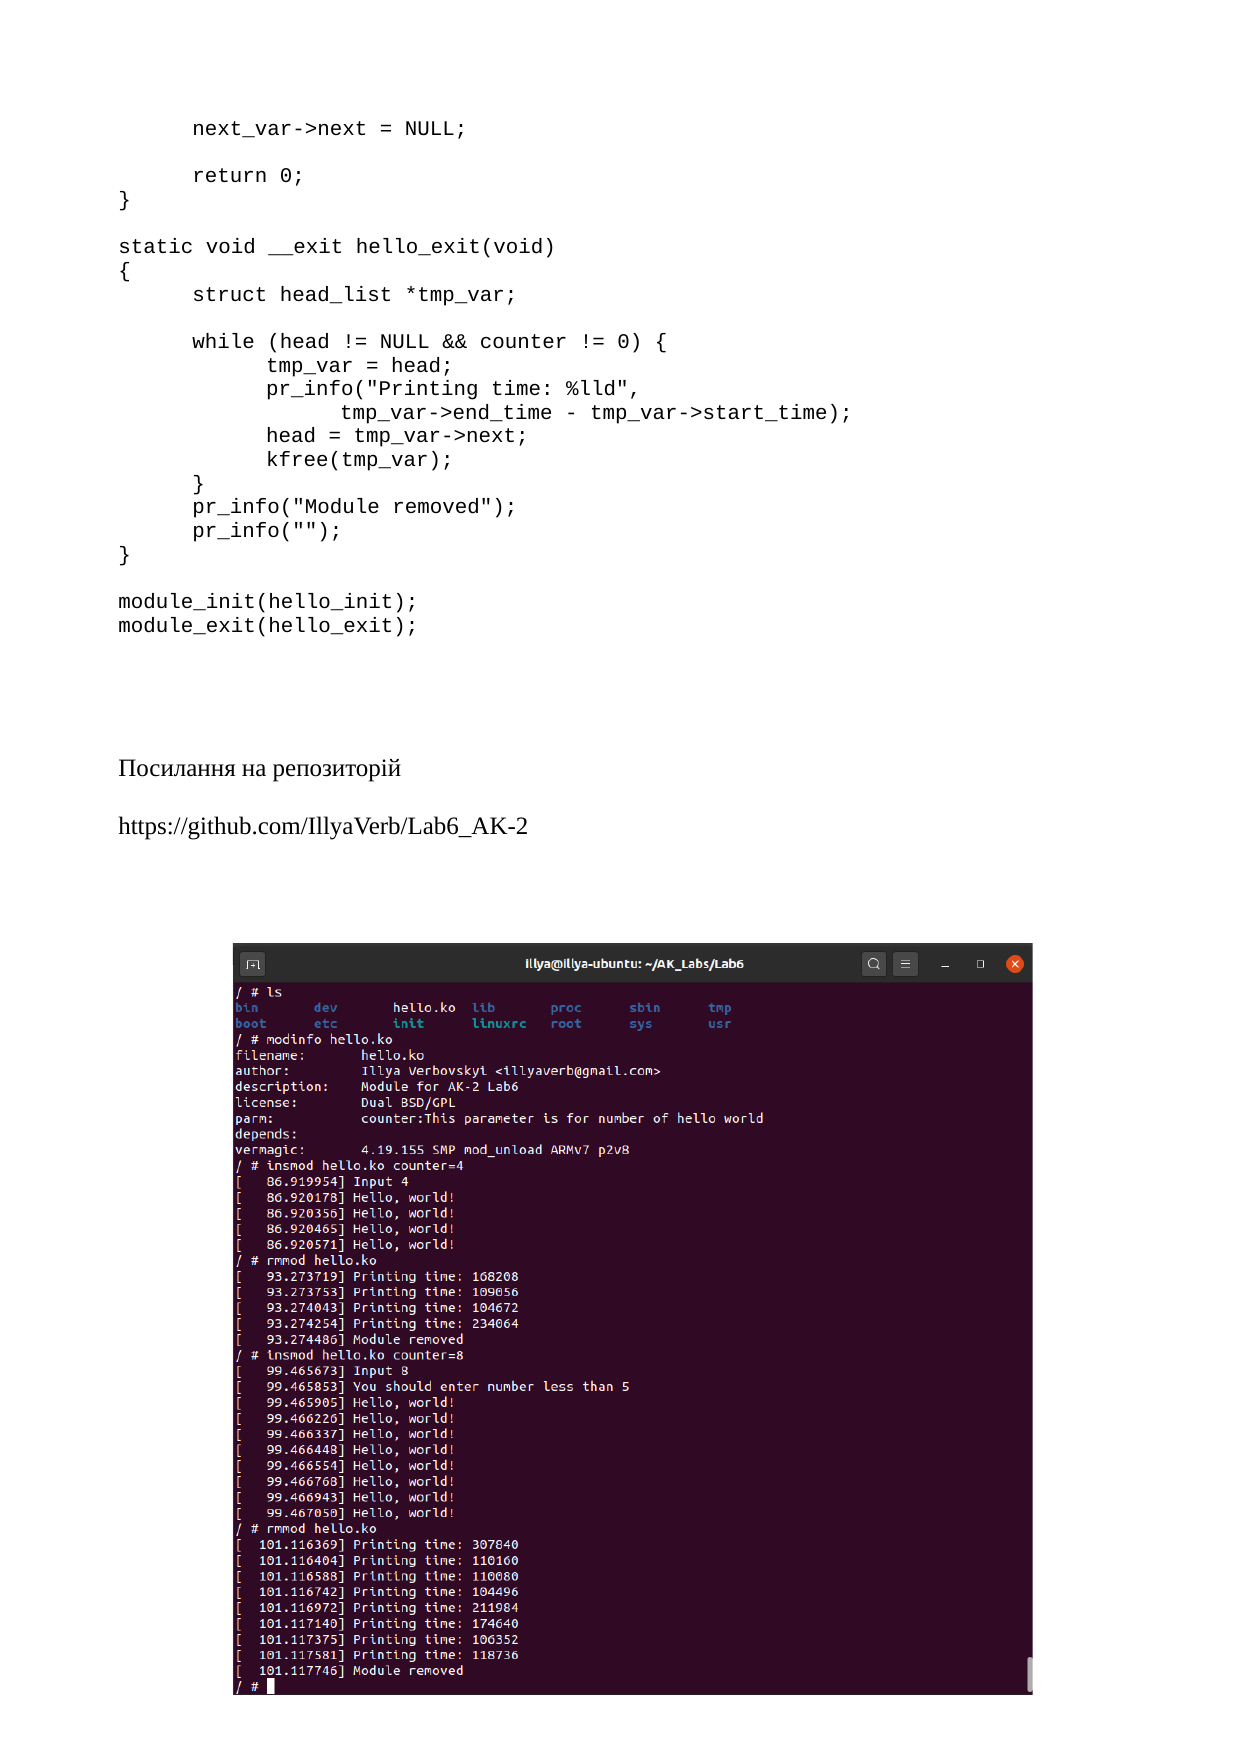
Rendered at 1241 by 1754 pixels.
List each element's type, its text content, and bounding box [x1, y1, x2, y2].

text pr_info(""); [118, 520, 1122, 544]
text kfree(tmp_var); [118, 449, 1122, 473]
text static void __exit hello_exit(void) [118, 236, 1122, 260]
text while (head != NULL && counter != 0) { [118, 331, 1122, 354]
picture [677, 943, 1033, 1695]
text module_init(hello_init); [118, 591, 1122, 615]
text pr_info("Module removed"); [118, 496, 1122, 520]
text } [118, 189, 1122, 213]
text head = tmp_var->next; [118, 426, 1122, 449]
text tmp_var = head; [118, 354, 1122, 378]
text { [118, 260, 1122, 284]
text pr_info("Printing time: %lld", [118, 378, 1122, 402]
text module_exit(hello_exit); [118, 615, 1122, 638]
text struct head_list *tmp_var; [118, 284, 1122, 307]
text next_var->next = NULL; [118, 118, 1122, 142]
text return 0; [118, 165, 1122, 189]
text https://github.com/IllyaVerb/Lab6_AK-2 [118, 811, 1122, 839]
text tmp_var->end_time - tmp_var->start_time); [118, 402, 1122, 426]
text } [118, 473, 1122, 496]
text } [118, 544, 1122, 567]
text Посилання на репозиторій [118, 753, 1122, 782]
